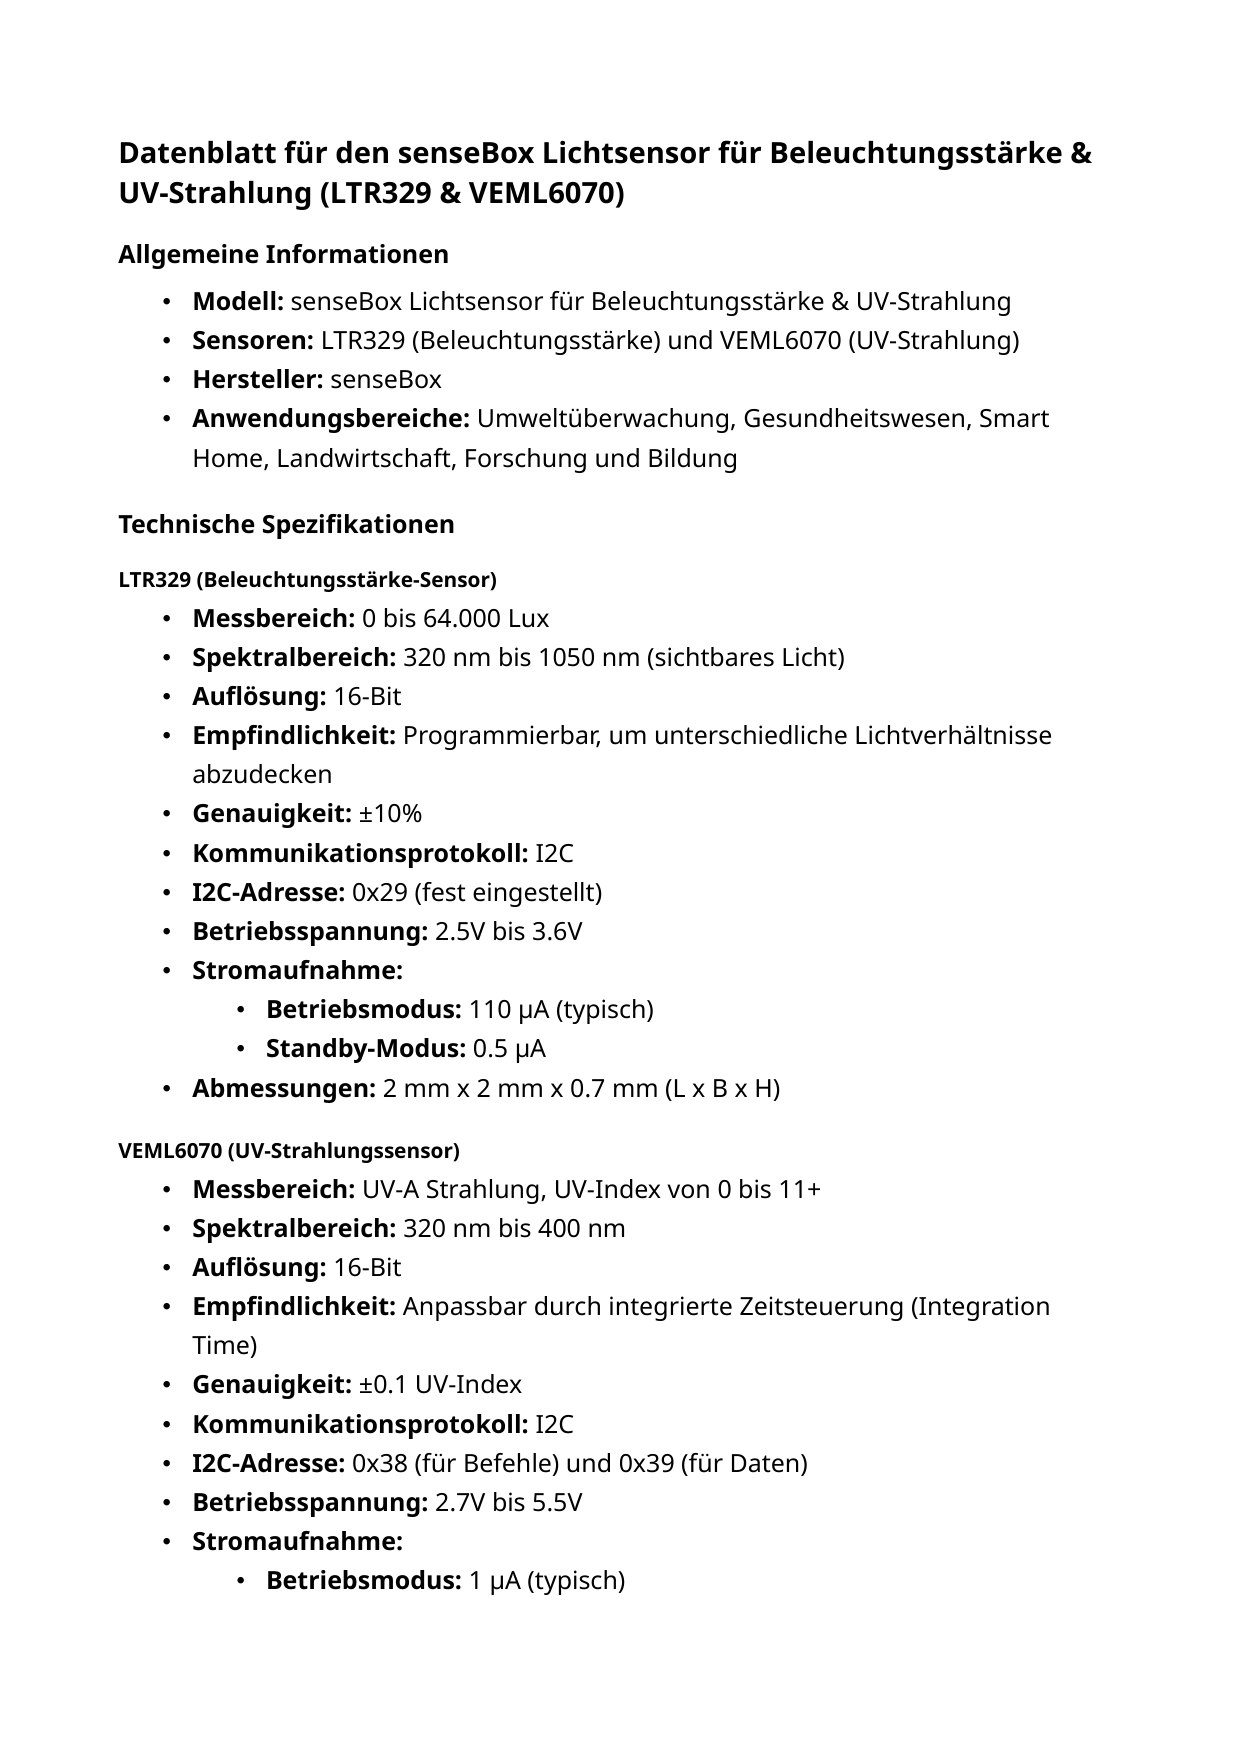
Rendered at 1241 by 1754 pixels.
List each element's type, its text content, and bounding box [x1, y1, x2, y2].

list Stromaufnahme: [162, 1524, 1122, 1558]
list Sensoren: LTR329 (Beleuchtungsstärke) und VEML6070 (UV-Strahlung) [162, 323, 1122, 357]
list Betriebsspannung: 2.5V bis 3.6V [162, 914, 1122, 948]
list Kommunikationsprotokoll: I2C [162, 835, 1122, 869]
subtitle Technische Spezifikationen [118, 507, 1122, 541]
list Genauigkeit: ±10% [162, 796, 1122, 830]
list I2C-Adresse: 0x38 (für Befehle) und 0x39 (für Daten) [162, 1445, 1122, 1479]
list Abmessungen: 2 mm x 2 mm x 0.7 mm (L x B x H) [162, 1070, 1122, 1104]
list Empfindlichkeit: Programmierbar, um unterschiedliche Lichtverhältnisse abzudecken [162, 718, 1122, 791]
list Betriebsmodus: 1 µA (typisch) [236, 1563, 1122, 1597]
list Empfindlichkeit: Anpassbar durch integrierte Zeitsteuerung (Integration Time) [162, 1289, 1122, 1362]
list Standby-Modus: 0.5 µA [236, 1031, 1122, 1065]
subtitle Datenblatt für den senseBox Lichtsensor für Beleuchtungsstärke & UV-Strahlung (LTR329 & VEML6070) [118, 133, 1122, 212]
list Auflösung: 16-Bit [162, 1249, 1122, 1284]
list Spektralbereich: 320 nm bis 1050 nm (sichtbares Licht) [162, 639, 1122, 673]
list Stromaufnahme: [162, 953, 1122, 987]
list Auflösung: 16-Bit [162, 679, 1122, 713]
list Kommunikationsprotokoll: I2C [162, 1406, 1122, 1440]
list Anwendungsbereiche: Umweltüberwachung, Gesundheitswesen, Smart Home, Landwirtschaft, Forschung und Bildung [162, 401, 1122, 474]
subtitle Allgemeine Informationen [118, 237, 1122, 271]
list Messbereich: UV-A Strahlung, UV-Index von 0 bis 11+ [162, 1171, 1122, 1205]
list Genauigkeit: ±0.1 UV-Index [162, 1367, 1122, 1401]
subtitle VEML6070 (UV-Strahlungssensor) [118, 1137, 1122, 1165]
list I2C-Adresse: 0x29 (fest eingestellt) [162, 874, 1122, 908]
list Modell: senseBox Lichtsensor für Beleuchtungsstärke & UV-Strahlung [162, 284, 1122, 318]
list Betriebsspannung: 2.7V bis 5.5V [162, 1484, 1122, 1519]
list Spektralbereich: 320 nm bis 400 nm [162, 1210, 1122, 1244]
list Betriebsmodus: 110 µA (typisch) [236, 992, 1122, 1026]
subtitle LTR329 (Beleuchtungsstärke-Sensor) [118, 566, 1122, 594]
list Messbereich: 0 bis 64.000 Lux [162, 600, 1122, 634]
list Hersteller: senseBox [162, 362, 1122, 396]
